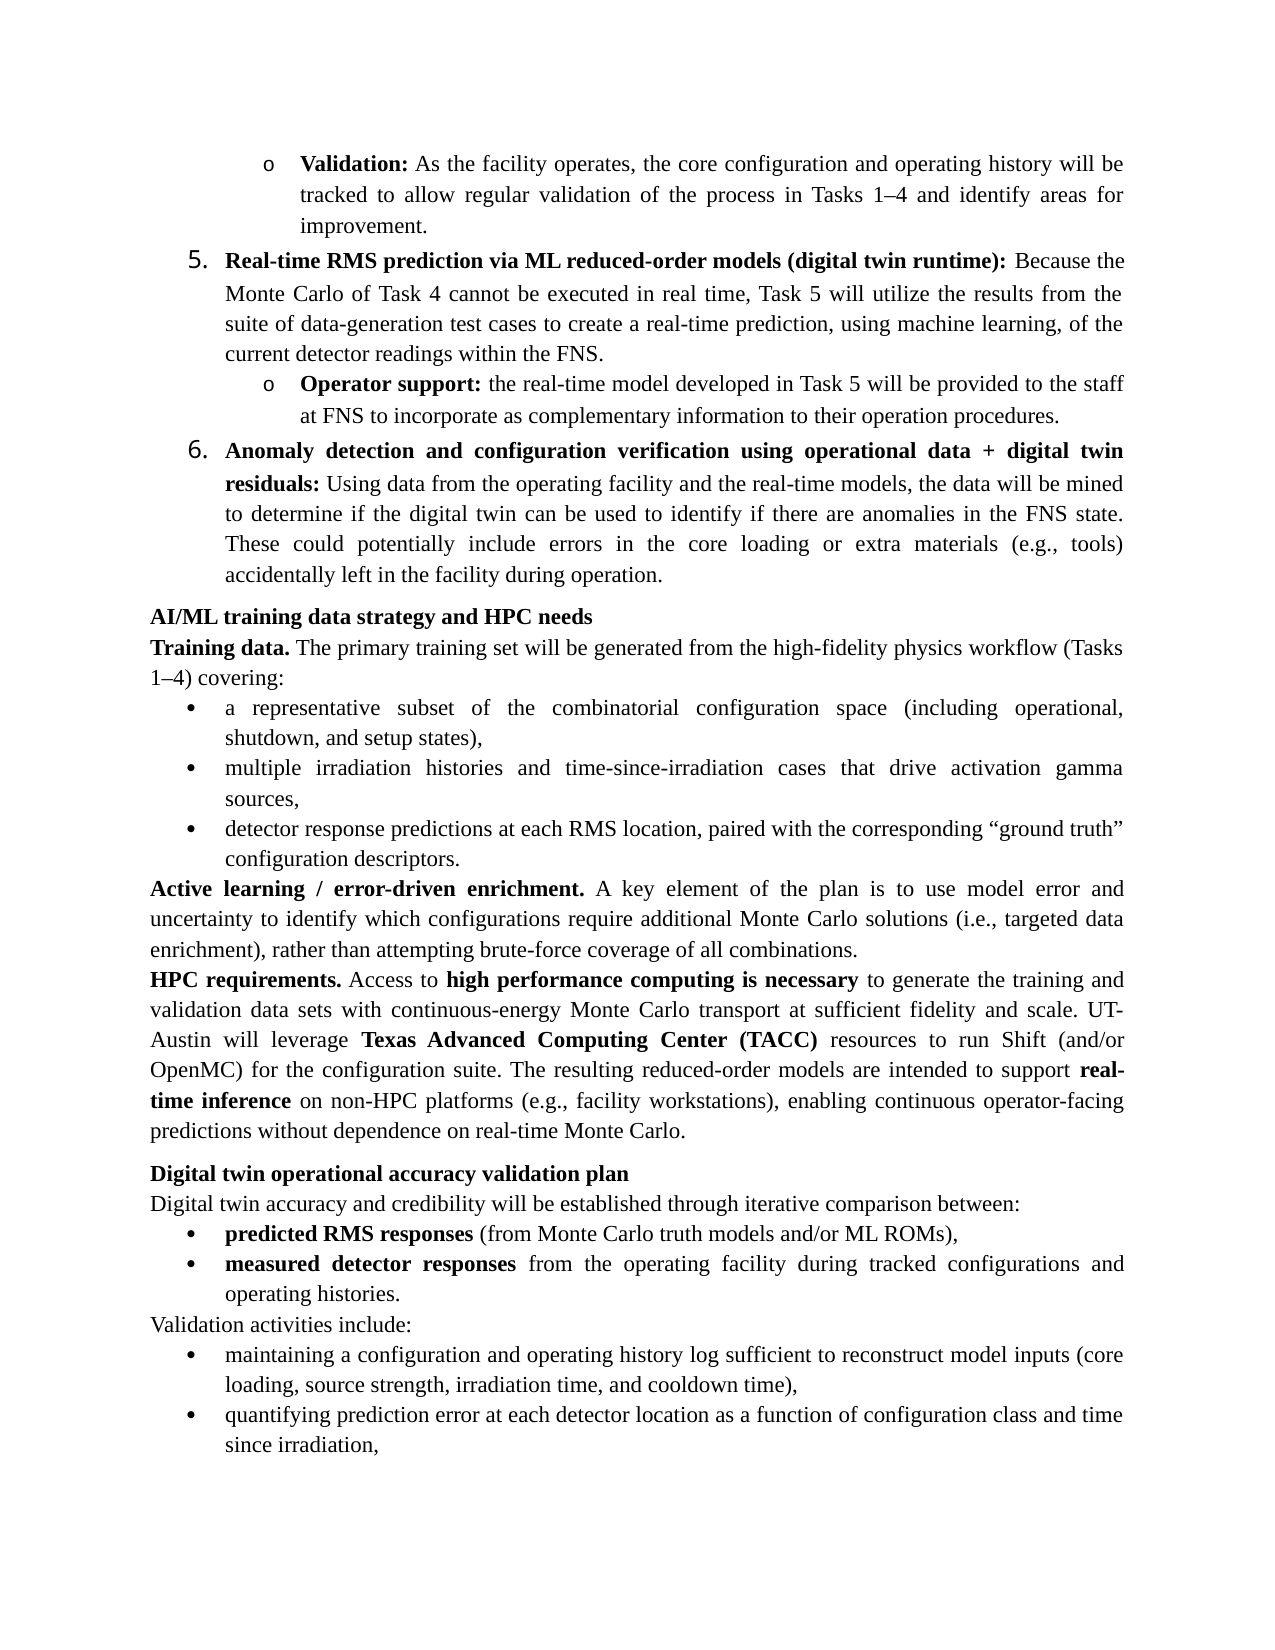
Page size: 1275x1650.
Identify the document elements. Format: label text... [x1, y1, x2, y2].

text AI/ML training data strategy and HPC needs [150, 603, 1125, 630]
list Real-time RMS prediction via ML reduced-order models (digital twin runtime): Because the Monte Carlo of Task 4 cannot be executed in real time, Task 5 will utilize the results from the suite of data-generation test cases to create a real-time prediction, using machine learning, of the current detector readings within the FNS. [187, 242, 1125, 367]
text Digital twin operational accuracy validation plan [150, 1159, 1125, 1186]
list detector response predictions at each RMS location, paired with the corresponding “ground truth” configuration descriptors. [187, 815, 1125, 871]
text Digital twin accuracy and credibility will be established through iterative comparison between: [150, 1190, 1125, 1216]
list maintaining a configuration and operating history log sufficient to reconstruct model inputs (core loading, source strength, irradiation time, and cooldown time), [187, 1341, 1125, 1397]
text Validation activities include: [150, 1311, 1125, 1337]
list multiple irradiation histories and time-since-irradiation cases that drive activation gamma sources, [187, 754, 1125, 811]
list Anomaly detection and configuration verification using operational data + digital twin residuals: Using data from the operating facility and the real-time models, the data will be mined to determine if the digital twin can be used to identify if there are anomalies in the FNS state. These could potentially include errors in the core loading or extra materials (e.g., tools) accidentally left in the facility during operation. [187, 432, 1125, 587]
list Operator support: the real-time model developed in Task 5 will be provided to the staff at FNS to incorporate as complementary information to their operation procedures. [262, 370, 1125, 428]
list measured detector responses from the operating facility during tracked configurations and operating histories. [187, 1250, 1125, 1307]
list Validation: As the facility operates, the core configuration and operating history will be tracked to allow regular validation of the process in Tasks 1–4 and identify areas for improvement. [262, 150, 1125, 238]
list quantifying prediction error at each detector location as a function of configuration class and time since irradiation, [187, 1401, 1125, 1458]
text Training data. The primary training set will be generated from the high-fidelity physics workflow (Tasks 1–4) covering: [150, 633, 1125, 690]
text HPC requirements. Access to high performance computing is necessary to generate the training and validation data sets with continuous-energy Monte Carlo transport at sufficient fidelity and scale. UT-Austin will leverage Texas Advanced Computing Center (TACC) resources to run Shift (and/or OpenMC) for the configuration suite. The resulting reduced-order models are intended to support real-time inference on non-HPC platforms (e.g., facility workstations), enabling continuous operator-facing predictions without dependence on real-time Monte Carlo. [150, 966, 1125, 1143]
list predicted RMS responses (from Monte Carlo truth models and/or ML ROMs), [187, 1220, 1125, 1246]
text Active learning / error-driven enrichment. A key element of the plan is to use model error and uncertainty to identify which configurations require additional Monte Carlo solutions (i.e., targeted data enrichment), rather than attempting brute-force coverage of all combinations. [150, 875, 1125, 962]
list a representative subset of the combinatorial configuration space (including operational, shutdown, and setup states), [187, 694, 1125, 751]
